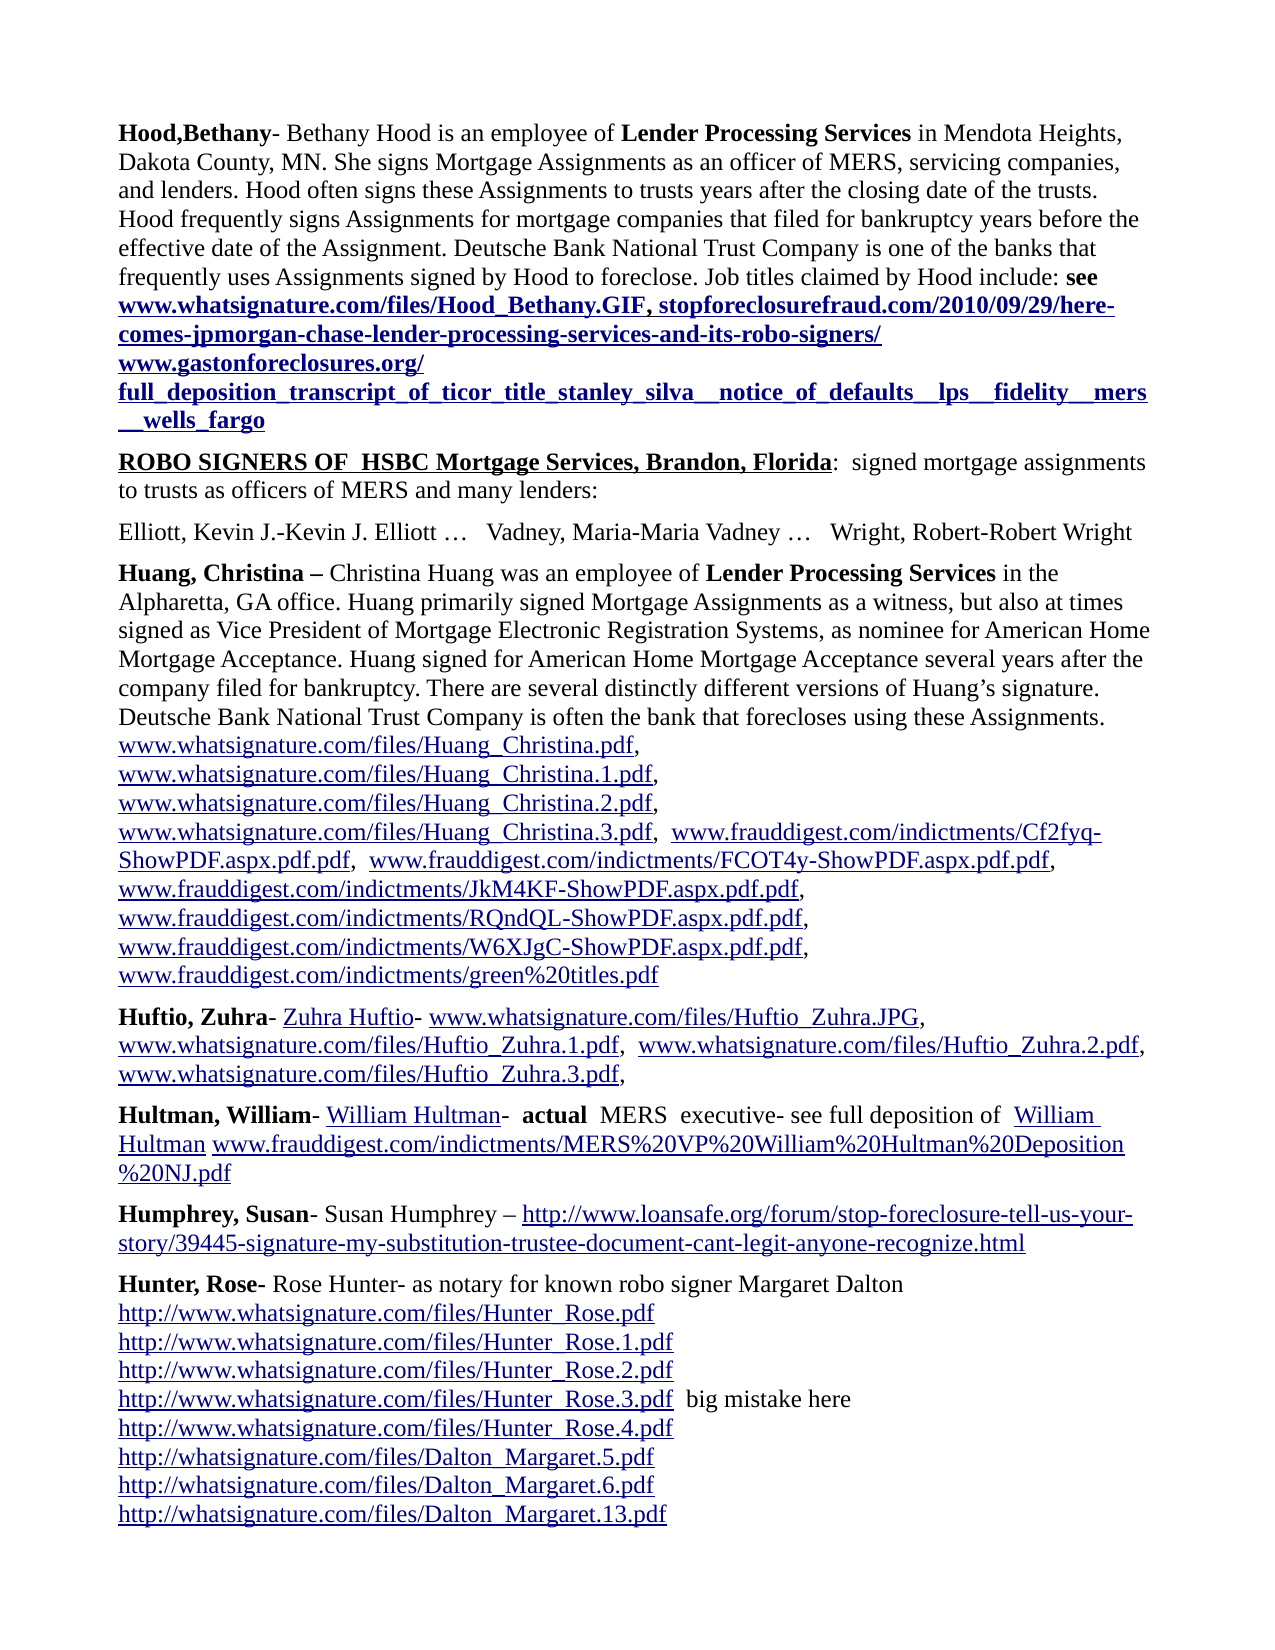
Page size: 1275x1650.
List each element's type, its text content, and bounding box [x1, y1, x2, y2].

text Elliott, Kevin J.-Kevin J. Elliott … Vadney, Maria-Maria Vadney … Wright, Robert-Robert Wright [118, 517, 1157, 546]
text Hood,Bethany- Bethany Hood is an employee of Lender Processing Services in Mendota Heights, Dakota County, MN. She signs Mortgage Assignments as an officer of MERS, servicing companies, and lenders. Hood often signs these Assignments to trusts years after the closing date of the trusts. Hood frequently signs Assignments for mortgage companies that filed for bankruptcy years before the effective date of the Assignment. Deutsche Bank National Trust Company is one of the banks that frequently uses Assignments signed by Hood to foreclose. Job titles claimed by Hood include: see www.whatsignature.com/files/Hood_Bethany.GIF, stopforeclosurefraud.com/2010/09/29/here-comes-jpmorgan-chase-lender-processing-services-and-its-robo-signers/www.gastonforeclosures.org/full_deposition_transcript_of_ticor_title_stanley_silva__notice_of_defaults__lps__fidelity__mers__wells_fargo [118, 118, 1157, 434]
text Huang, Christina – Christina Huang was an employee of Lender Processing Services in the Alpharetta, GA office. Huang primarily signed Mortgage Assignments as a witness, but also at times signed as Vice President of Mortgage Electronic Registration Systems, as nominee for American Home Mortgage Acceptance. Huang signed for American Home Mortgage Acceptance several years after the company filed for bankruptcy. There are several distinctly different versions of Huang’s signature. Deutsche Bank National Trust Company is often the bank that forecloses using these Assignments. www.whatsignature.com/files/Huang_Christina.pdf, www.whatsignature.com/files/Huang_Christina.1.pdf, www.whatsignature.com/files/Huang_Christina.2.pdf, www.whatsignature.com/files/Huang_Christina.3.pdf, www.frauddigest.com/indictments/Cf2fyq-ShowPDF.aspx.pdf.pdf, www.frauddigest.com/indictments/FCOT4y-ShowPDF.aspx.pdf.pdf, www.frauddigest.com/indictments/JkM4KF-ShowPDF.aspx.pdf.pdf, www.frauddigest.com/indictments/RQndQL-ShowPDF.aspx.pdf.pdf, www.frauddigest.com/indictments/W6XJgC-ShowPDF.aspx.pdf.pdf, www.frauddigest.com/indictments/green%20titles.pdf [118, 558, 1157, 989]
text Hultman, William- William Hultman- actual MERS executive- see full deposition of William Hultman www.frauddigest.com/indictments/MERS%20VP%20William%20Hultman%20Deposition%20NJ.pdf [118, 1101, 1157, 1187]
text Huftio, Zuhra- Zuhra Huftio- www.whatsignature.com/files/Huftio_Zuhra.JPG, www.whatsignature.com/files/Huftio_Zuhra.1.pdf, www.whatsignature.com/files/Huftio_Zuhra.2.pdf, www.whatsignature.com/files/Huftio_Zuhra.3.pdf, [118, 1002, 1157, 1088]
text ROBO SIGNERS OF HSBC Mortgage Services, Brandon, Florida: signed mortgage assignments to trusts as officers of MERS and many lenders: [118, 447, 1157, 504]
text Hunter, Rose- Rose Hunter- as notary for known robo signer Margaret Dalton http://www.whatsignature.com/files/Hunter_Rose.pdf http://www.whatsignature.com/files/Hunter_Rose.1.pdf http://www.whatsignature.com/files/Hunter_Rose.2.pdf http://www.whatsignature.com/files/Hunter_Rose.3.pdf big mistake here http://www.whatsignature.com/files/Hunter_Rose.4.pdf http://whatsignature.com/files/Dalton_Margaret.5.pdf http://whatsignature.com/files/Dalton_Margaret.6.pdf http://whatsignature.com/files/Dalton_Margaret.13.pdf [118, 1269, 1157, 1528]
text Humphrey, Susan- Susan Humphrey – http://www.loansafe.org/forum/stop-foreclosure-tell-us-your-story/39445-signature-my-substitution-trustee-document-cant-legit-anyone-recognize.html [118, 1199, 1157, 1257]
